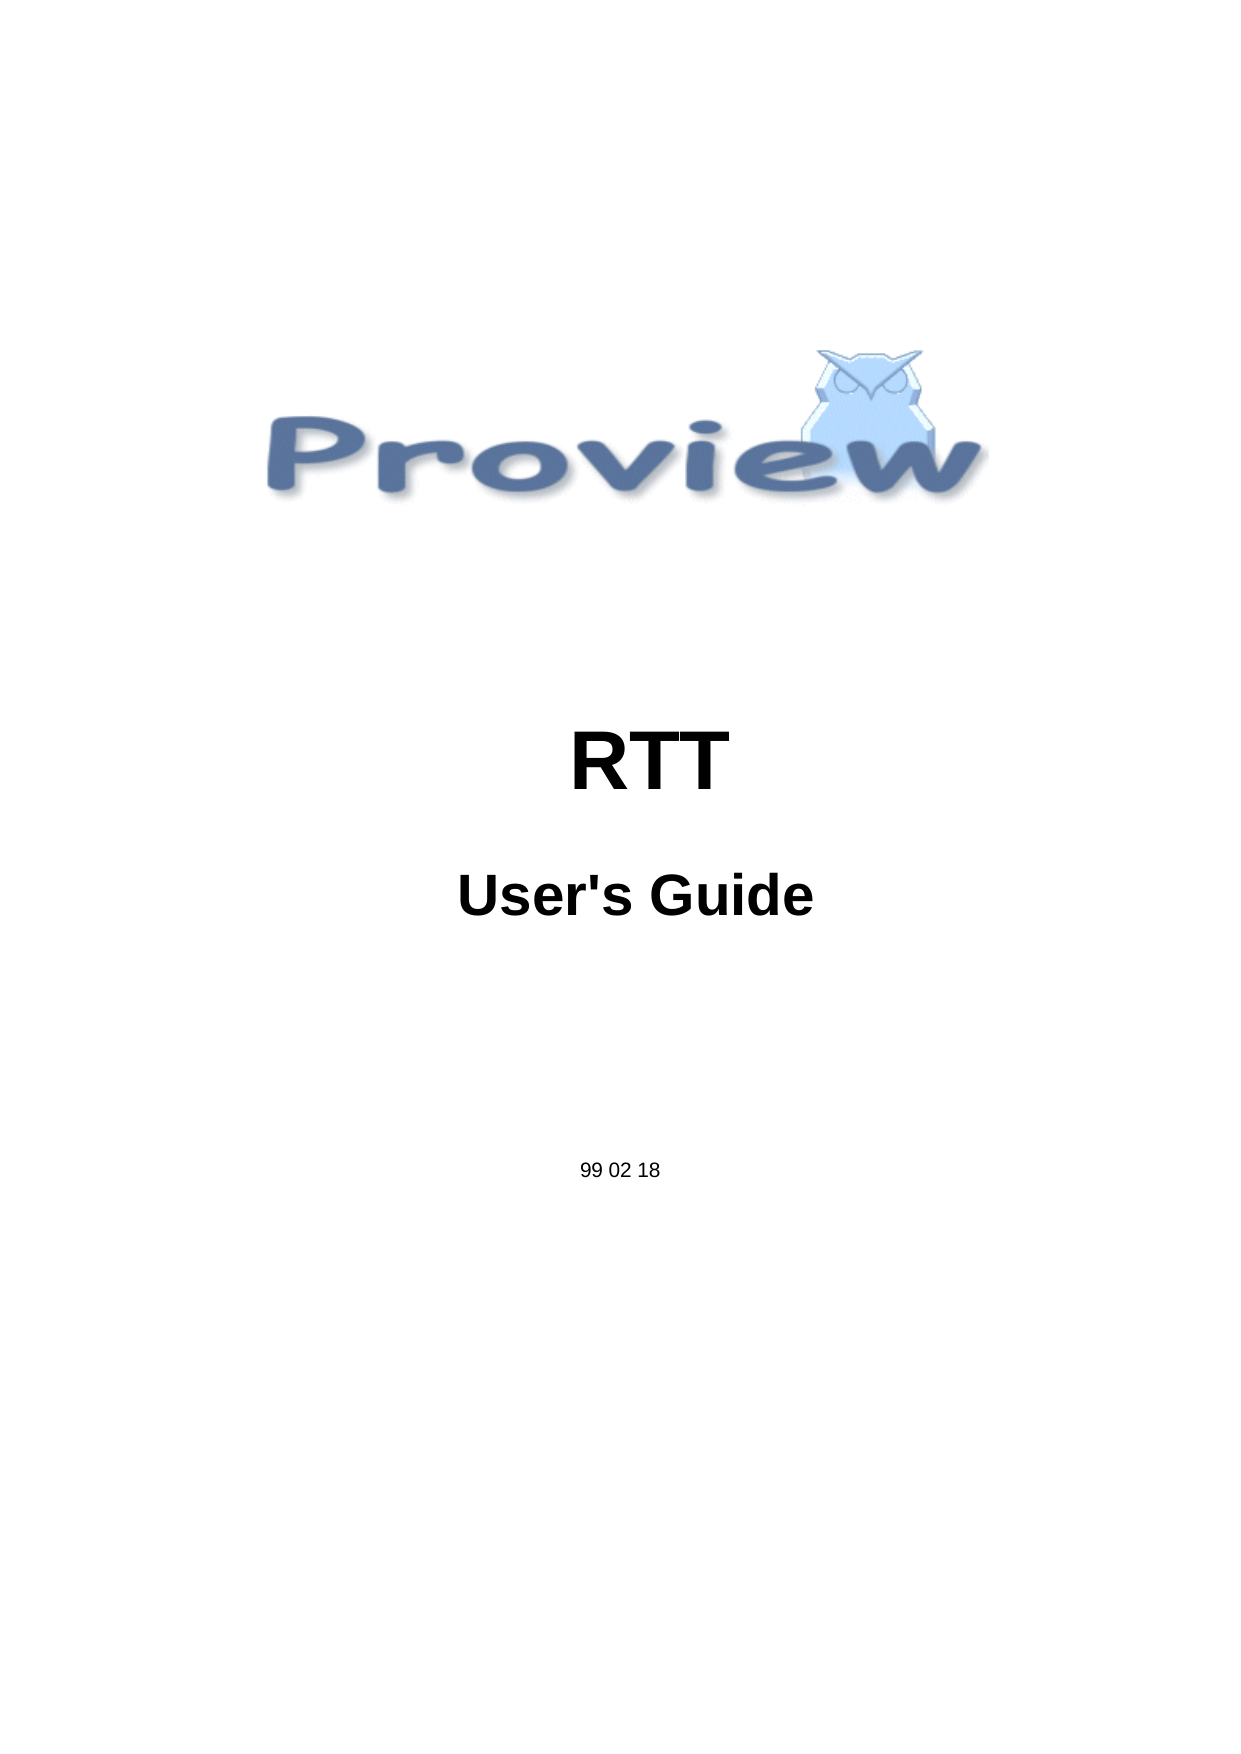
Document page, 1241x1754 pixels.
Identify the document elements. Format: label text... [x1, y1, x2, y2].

text 99 02 18 [148, 1158, 1092, 1182]
picture [249, 349, 1000, 506]
text User's Guide [148, 863, 1092, 928]
text RTT [207, 714, 1092, 807]
